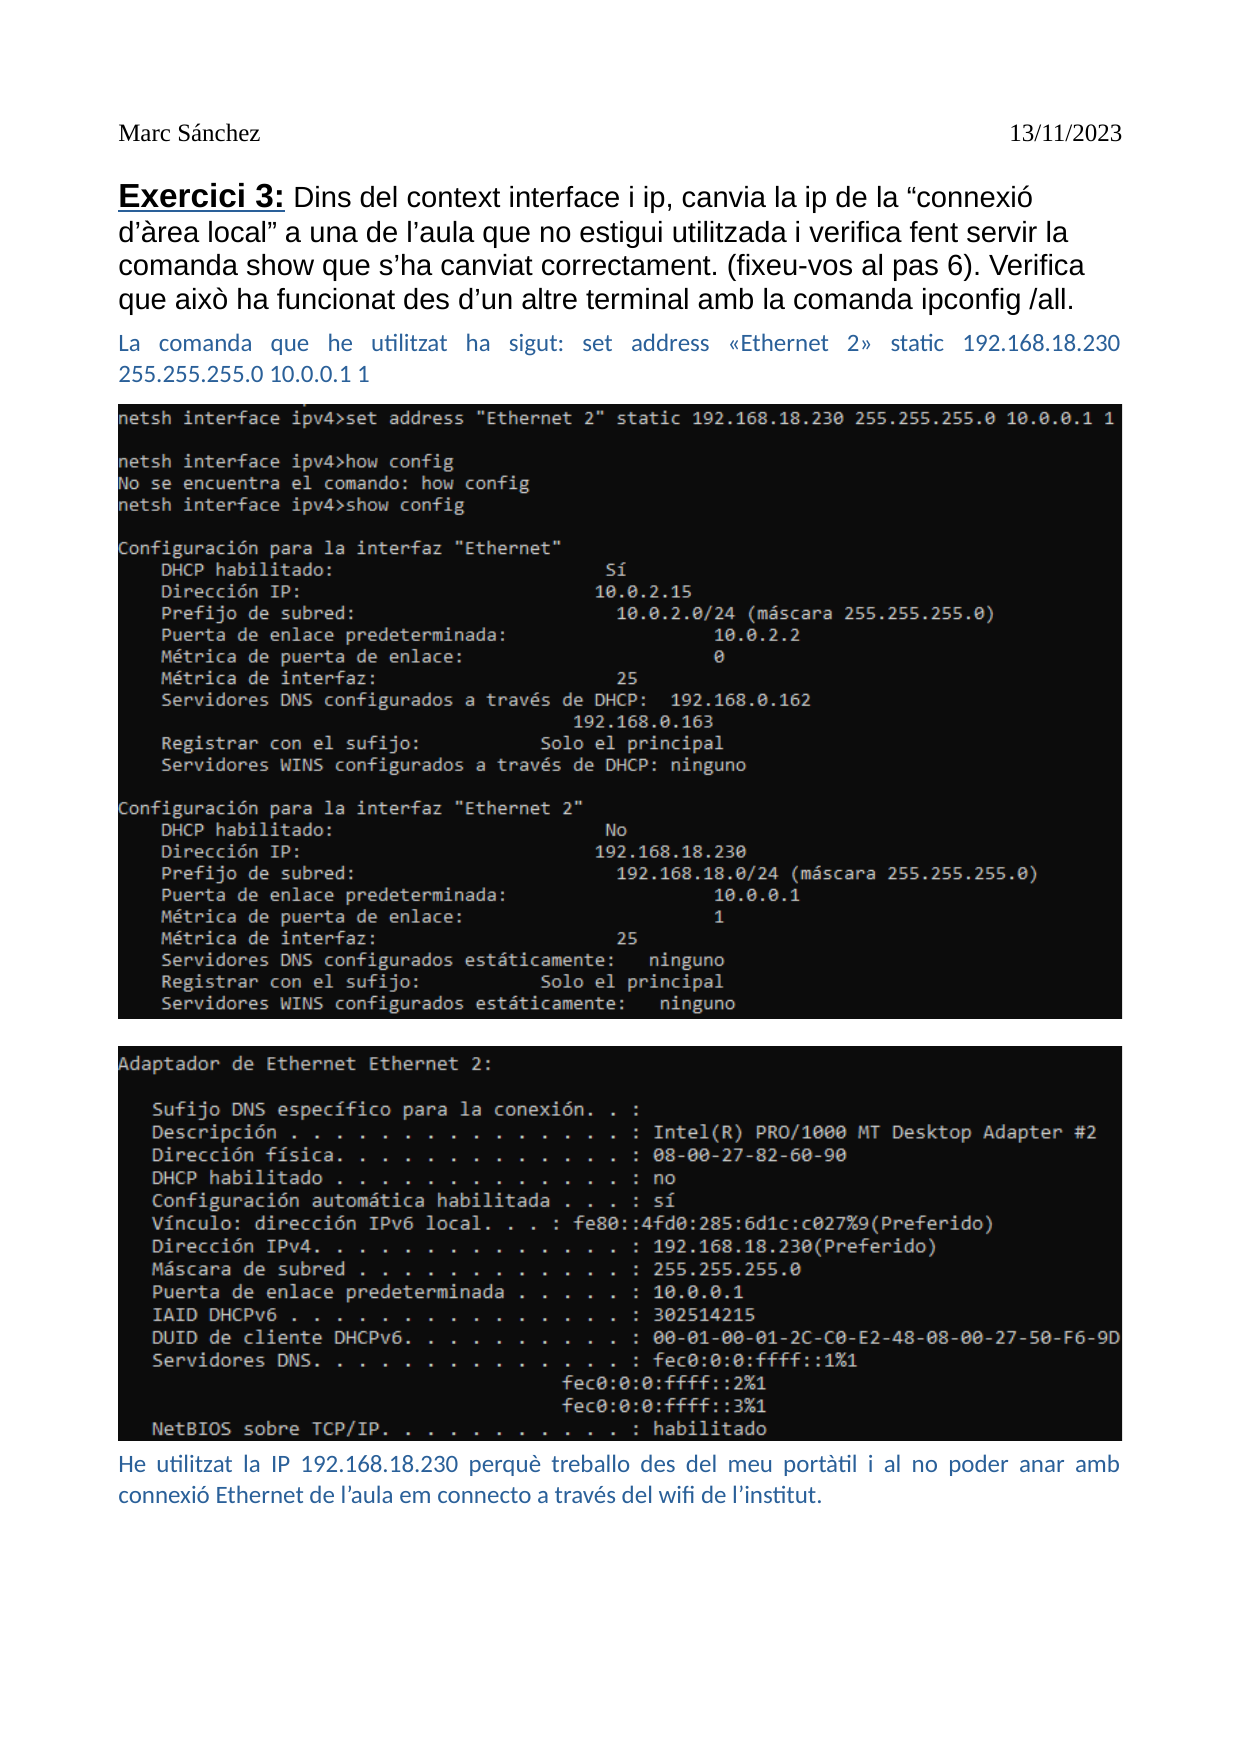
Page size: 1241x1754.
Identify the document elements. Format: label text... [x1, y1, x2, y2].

text He utilitzat la IP 192.168.18.230 perquè treballo des del meu portàtil i al no poder anar amb connexió Ethernet de l’aula em connecto a través del wifi de l’institut. [118, 1448, 1122, 1509]
text La comanda que he utilitzat ha sigut: set address «Ethernet 2» static 192.168.18.230 255.255.255.0 10.0.0.1 1 [118, 327, 1122, 388]
subtitle Exercici 3: Dins del context interface i ip, canvia la ip de la “connexió d’àrea local” a una de l’aula que no estigui utilitzada i verifica fent servir la comanda show que s’ha canviat correctament. (fixeu-vos al pas 6). Verifica que això ha funcionat des d’un altre terminal amb la comanda ipconfig /all. [118, 176, 1122, 315]
picture [118, 1046, 1123, 1441]
picture [118, 404, 1123, 1019]
